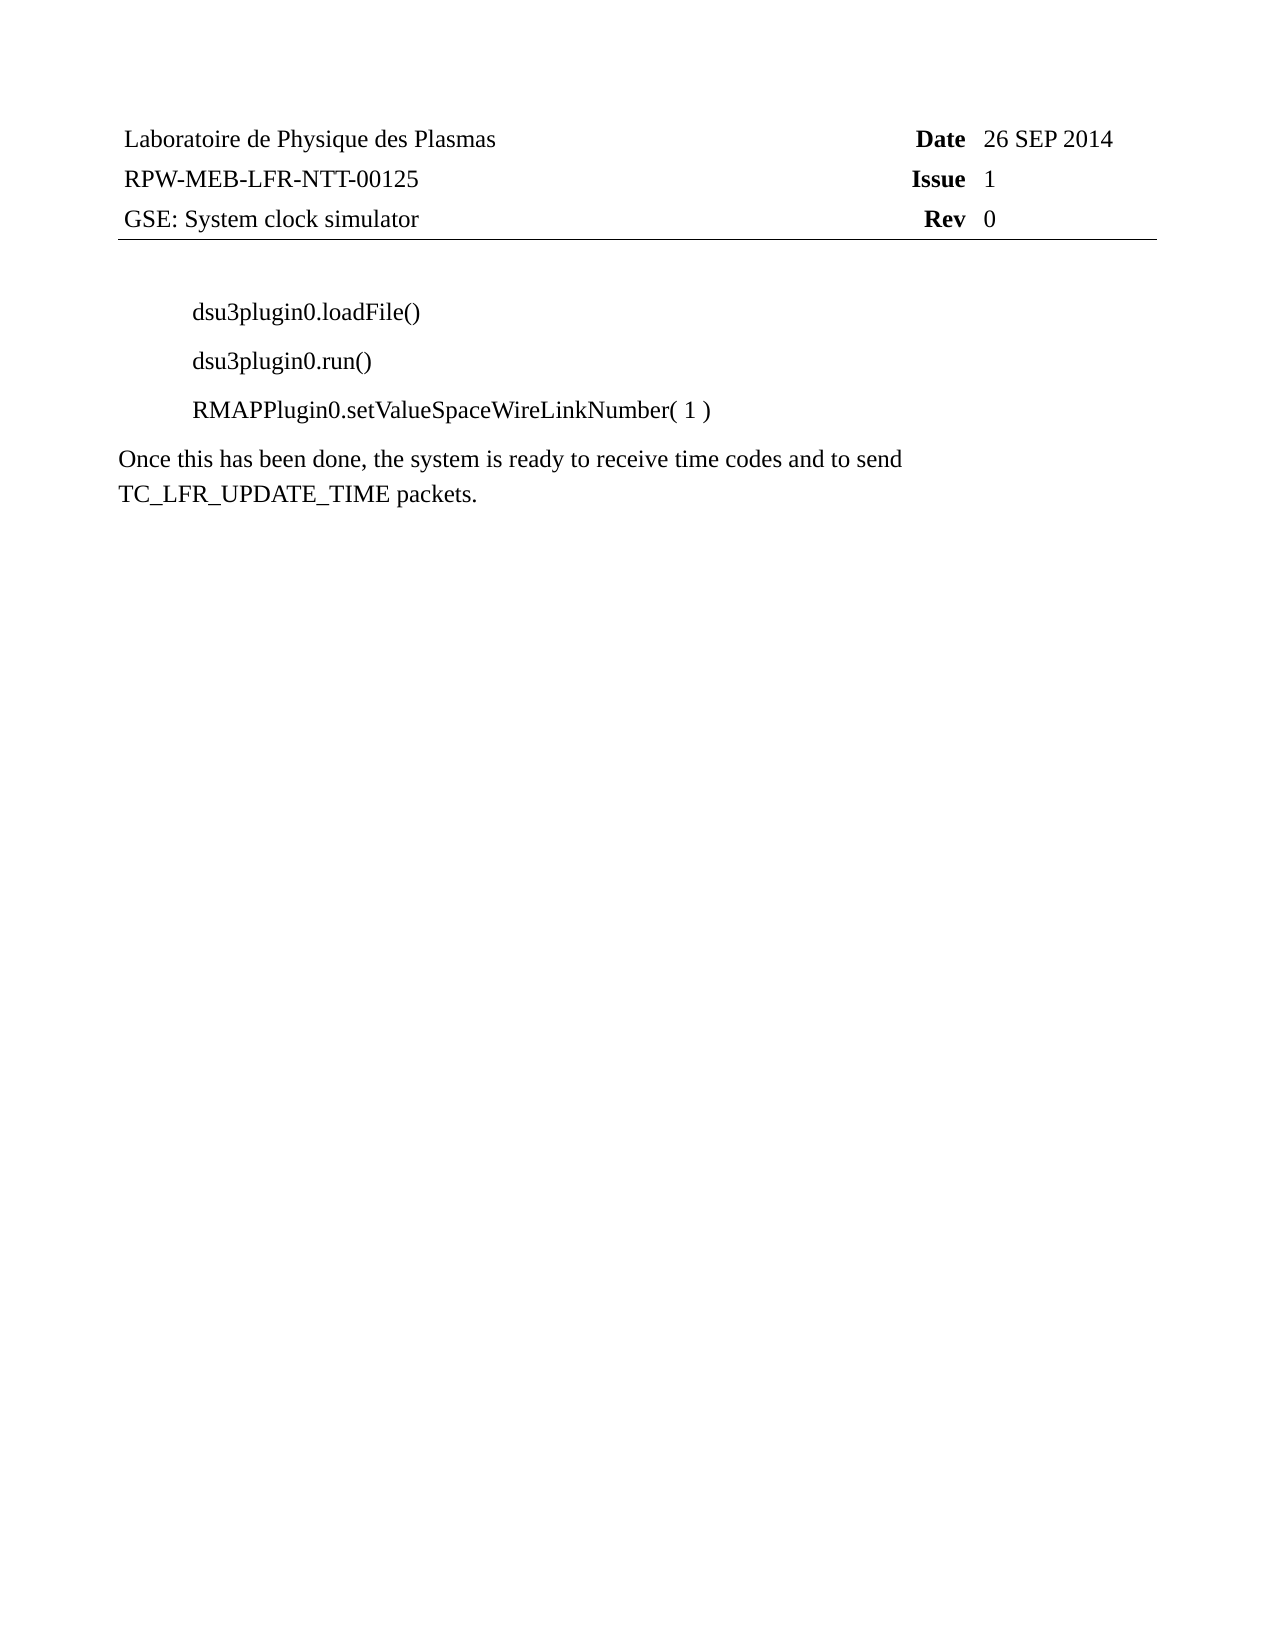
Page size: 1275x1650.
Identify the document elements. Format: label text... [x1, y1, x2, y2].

text Once this has been done, the system is ready to receive time codes and to send TC_LFR_UPDATE_TIME packets. [118, 444, 1157, 507]
text dsu3plugin0.loadFile() [118, 297, 1157, 326]
text dsu3plugin0.run() [118, 346, 1157, 375]
text RMAPPlugin0.setValueSpaceWireLinkNumber( 1 ) [118, 395, 1157, 424]
